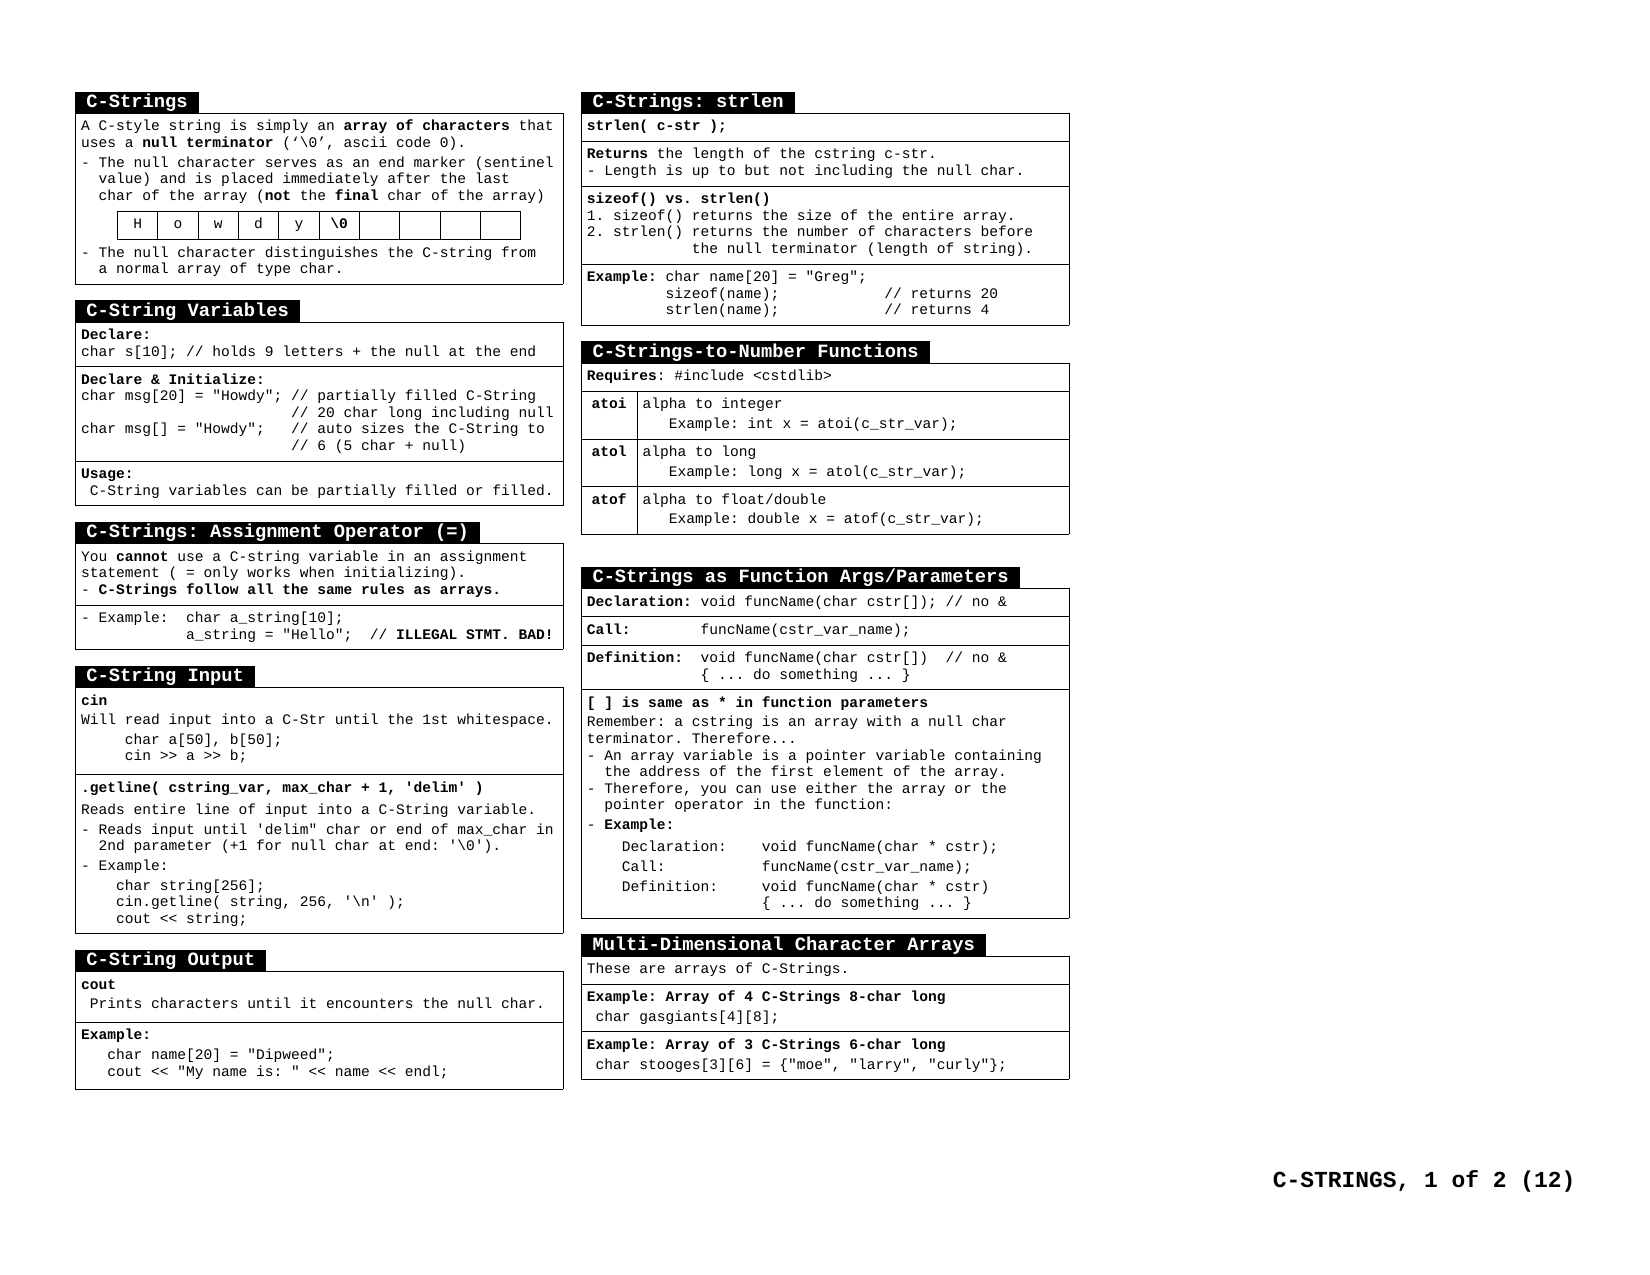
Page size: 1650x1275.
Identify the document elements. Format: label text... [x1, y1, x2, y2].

table_header H [118, 212, 157, 239]
text C-STRINGS, 1 of 2 (12) [1087, 1168, 1575, 1194]
table_header [481, 212, 520, 239]
table_cell atol [582, 440, 637, 486]
table_cell atof [582, 487, 637, 534]
table_header Declaration: void funcName(char cstr[]); // no & [582, 589, 1069, 616]
table_cell Returns the length of the cstring c-str. - Length is up to but not including the null char. [582, 142, 1069, 186]
table_header A C-style string is simply an array of characters that uses a null terminator (‘\0’, ascii code 0). - The null character serves as an end marker (sentinel value) and is placed immediately after the last char of the array (not the final char of the array) - The null character distinguishes the C-string from a normal array of type char. [76, 114, 563, 284]
table_cell alpha to float/double Example: double x = atof(c_str_var); [638, 487, 1069, 534]
table_cell Call: funcName(cstr_var_name); [582, 617, 1069, 644]
table_header \0 [320, 212, 359, 239]
table_cell - Example: char a_string[10]; a_string = "Hello"; // ILLEGAL STMT. BAD! [76, 606, 563, 649]
text C-Strings: Assignment Operator (=) [75, 522, 563, 543]
table_cell .getline( cstring_var, max_char + 1, 'delim' ) Reads entire line of input into a C-String variable. - Reads input until 'delim" char or end of max_char in 2nd parameter (+1 for null char at end: '\0'). - Example: char string[256]; cin.getline( string, 256, '\n' ); cout << string; [76, 775, 563, 933]
table_header strlen( c-str ); [582, 114, 1069, 141]
table_cell sizeof() vs. strlen() 1. sizeof() returns the size of the entire array. 2. strlen() returns the number of characters before the null terminator (length of string). [582, 187, 1069, 263]
table_cell Declare & Initialize: char msg[20] = "Howdy"; // partially filled C-String // 20 char long including null char msg[] = "Howdy"; // auto sizes the C-String to // 6 (5 char + null) [76, 367, 563, 461]
table_cell Definition: void funcName(char cstr[]) // no & { ... do something ... } [582, 646, 1069, 689]
text C-String Input [75, 666, 563, 687]
table_header You cannot use a C-string variable in an assignment statement ( = only works when initializing). - C-Strings follow all the same rules as arrays. [76, 544, 563, 604]
table_cell Example: Array of 4 C-Strings 8-char long char gasgiants[4][8]; [582, 985, 1069, 1031]
table_cell Usage: C-String variables can be partially filled or filled. [76, 462, 563, 505]
table_header y [279, 212, 319, 239]
text C-Strings as Function Args/Parameters [581, 567, 1069, 588]
table_header These are arrays of C-Strings. [582, 957, 1069, 984]
table_header [360, 212, 399, 239]
table_header o [158, 212, 198, 239]
table_cell Example: Array of 3 C-Strings 6-char long char stooges[3][6] = {"moe", "larry", "curly"}; [582, 1032, 1069, 1079]
text C-Strings-to-Number Functions [581, 341, 1069, 363]
text C-String Output [75, 950, 563, 971]
table_cell atoi [582, 392, 637, 438]
table_header w [199, 212, 238, 239]
table_header d [239, 212, 278, 239]
table_cell alpha to long Example: long x = atol(c_str_var); [638, 440, 1069, 486]
table_header Requires: #include <cstdlib> [582, 364, 1069, 391]
table_header Declare: char s[10]; // holds 9 letters + the null at the end [76, 323, 563, 366]
table_cell Example: char name[20] = "Dipweed"; cout << "My name is: " << name << endl; [76, 1023, 563, 1089]
text C-Strings: strlen [581, 92, 1069, 113]
text C-Strings [75, 92, 563, 113]
table_header cin Will read input into a C-Str until the 1st whitespace. char a[50], b[50]; cin >> a >> b; [76, 688, 563, 774]
table_header [441, 212, 480, 239]
table_header cout Prints characters until it encounters the null char. [76, 972, 563, 1022]
table_cell Example: char name[20] = "Greg"; sizeof(name); // returns 20 strlen(name); // returns 4 [582, 265, 1069, 325]
table_cell [ ] is same as * in function parameters Remember: a cstring is an array with a null char terminator. Therefore... - An array variable is a pointer variable containing the address of the first element of the array. - Therefore, you can use either the array or the pointer operator in the function: - Example: Declaration: void funcName(char * cstr); Call: funcName(cstr_var_name); Definition: void funcName(char * cstr) { ... do something ... } [582, 690, 1069, 918]
text Multi-Dimensional Character Arrays [581, 934, 1069, 956]
table_header [400, 212, 440, 239]
table_cell alpha to integer Example: int x = atoi(c_str_var); [638, 392, 1069, 438]
text C-String Variables [75, 300, 563, 322]
